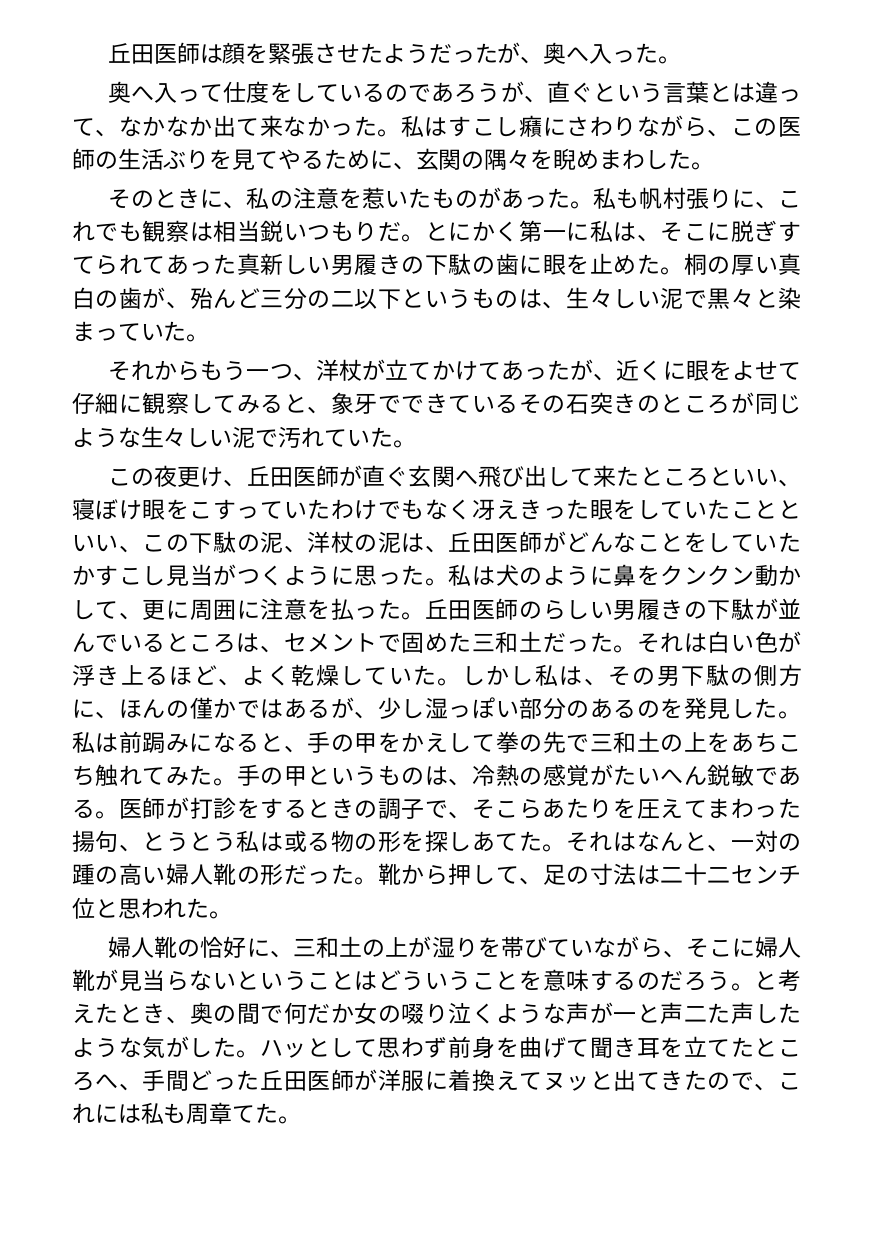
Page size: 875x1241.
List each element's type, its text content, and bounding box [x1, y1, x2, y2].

text 婦人靴の恰好に、三和土の上が湿りを帯びていながら、そこに婦人靴が見当らないということはどういうことを意味するのだろう。と考えたとき、奥の間で何だか女の啜り泣くような声が一と声二た声したような気がした。ハッとして思わず前身を曲げて聞き耳を立てたところへ、手間どった丘田医師が洋服に着換えてヌッと出てきたので、これには私も周章てた。 [72, 930, 802, 1129]
text そのときに、私の注意を惹いたものがあった。私も帆村張りに、これでも観察は相当鋭いつもりだ。とにかく第一に私は、そこに脱ぎすてられてあった真新しい男履きの下駄の歯に眼を止めた。桐の厚い真白の歯が、殆んど三分の二以下というものは、生々しい泥で黒々と染まっていた。 [72, 181, 802, 347]
text 丘田医師は顔を緊張させたようだったが、奥へ入った。 [72, 36, 802, 69]
text それからもう一つ、洋杖が立てかけてあったが、近くに眼をよせて仔細に観察してみると、象牙でできているその石突きのところが同じような生々しい泥で汚れていた。 [72, 353, 802, 453]
text 奥へ入って仕度をしているのであろうが、直ぐという言葉とは違って、なかなか出て来なかった。私はすこし癪にさわりながら、この医師の生活ぶりを見てやるために、玄関の隅々を睨めまわした。 [72, 75, 802, 175]
text この夜更け、丘田医師が直ぐ玄関へ飛び出して来たところといい、寝ぼけ眼をこすっていたわけでもなく冴えきった眼をしていたことといい、この下駄の泥、洋杖の泥は、丘田医師がどんなことをしていたかすこし見当がつくように思った。私は犬のように鼻をクンクン動かして、更に周囲に注意を払った。丘田医師のらしい男履きの下駄が並んでいるところは、セメントで固めた三和土だった。それは白い色が浮き上るほど、よく乾燥していた。しかし私は、その男下駄の側方に、ほんの僅かではあるが、少し湿っぽい部分のあるのを発見した。私は前跼みになると、手の甲をかえして拳の先で三和土の上をあちこち触れてみた。手の甲というものは、冷熱の感覚がたいへん鋭敏である。医師が打診をするときの調子で、そこらあたりを圧えてまわった揚句、とうとう私は或る物の形を探しあてた。それはなんと、一対の踵の高い婦人靴の形だった。靴から押して、足の寸法は二十二センチ位と思われた。 [72, 458, 802, 924]
